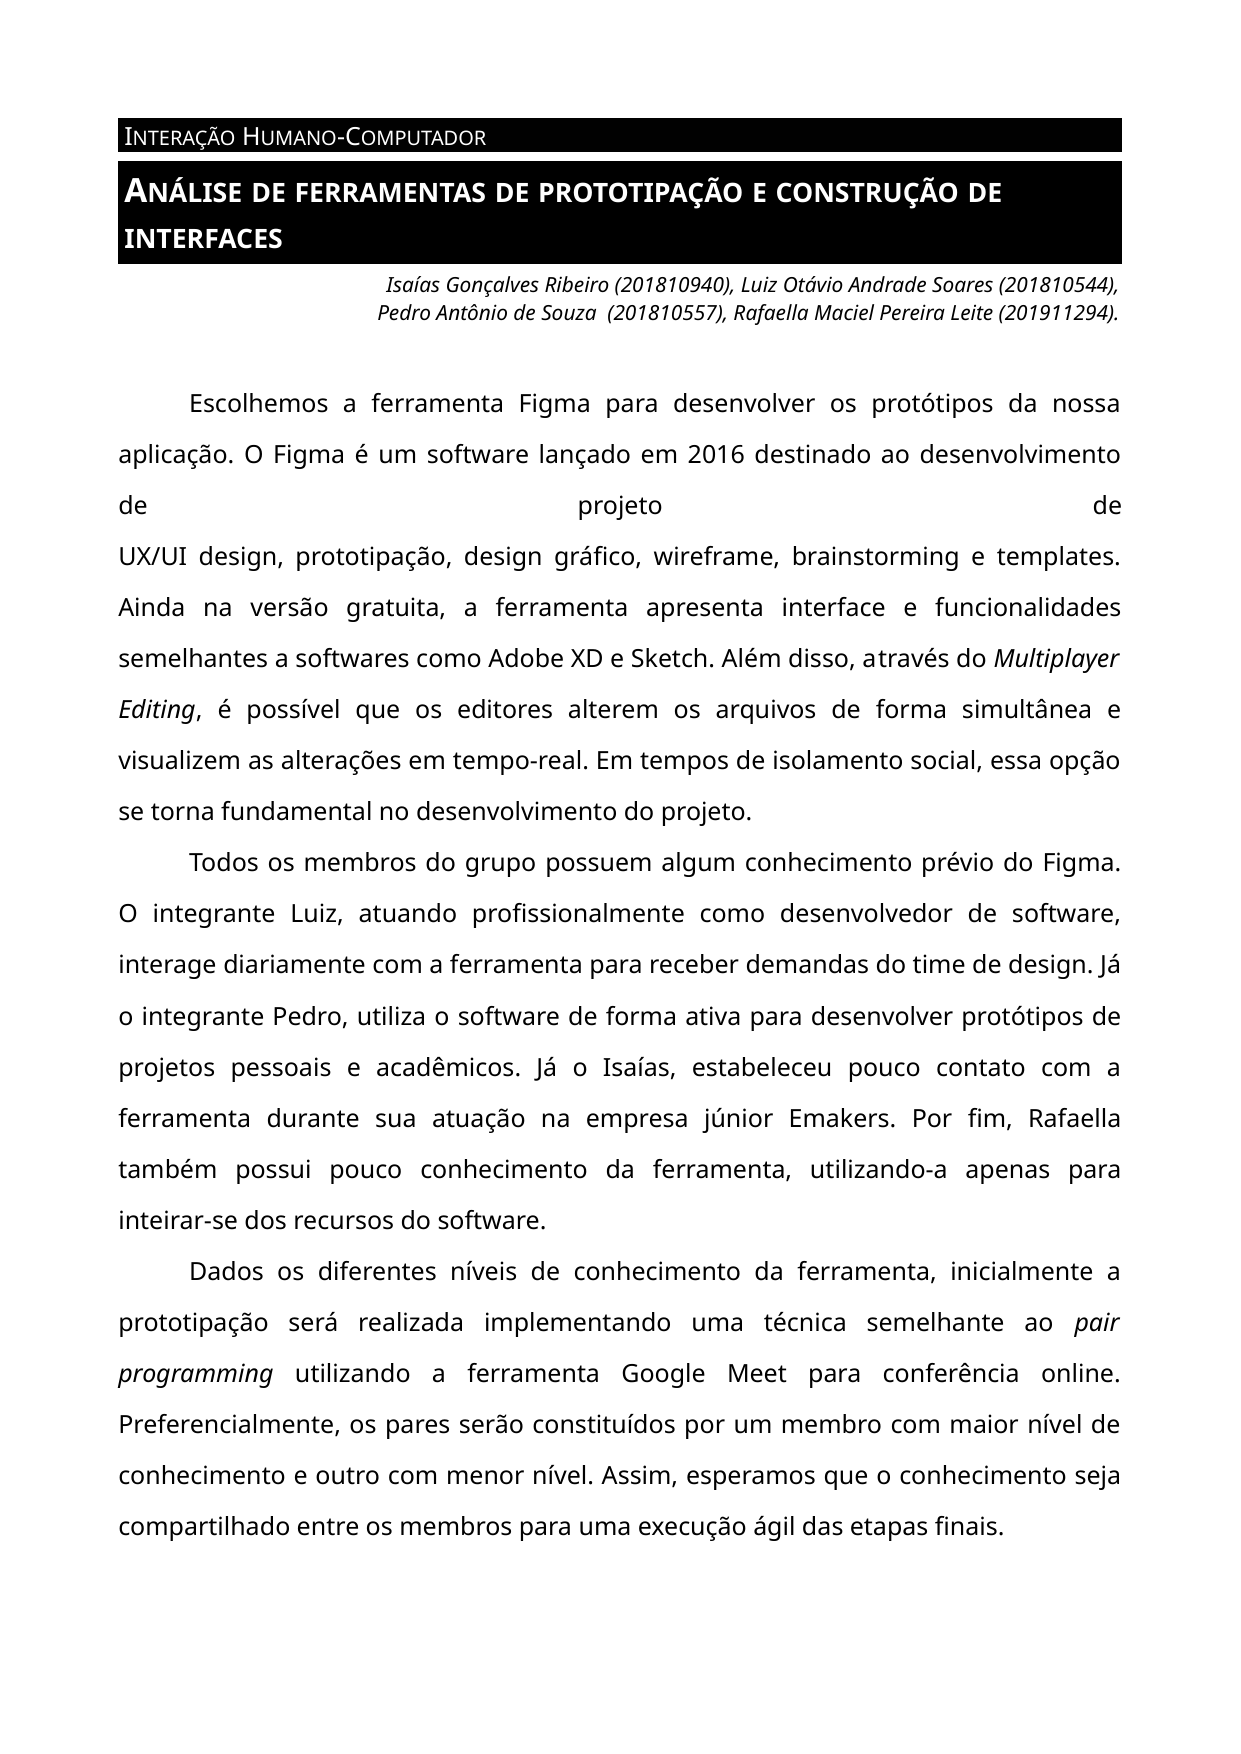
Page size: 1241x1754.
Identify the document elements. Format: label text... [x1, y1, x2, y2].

text Todos os membros do grupo possuem algum conhecimento prévio do Figma. O integrante Luiz, atuando profissionalmente como desenvolvedor de software, interage diariamente com a ferramenta para receber demandas do time de design. Já o integrante Pedro, utiliza o software de forma ativa para desenvolver protótipos de projetos pessoais e acadêmicos. Já o Isaías, estabeleceu pouco contato com a ferramenta durante sua atuação na empresa júnior Emakers. Por fim, Rafaella também possui pouco conhecimento da ferramenta, utilizando-a apenas para inteirar-se dos recursos do software. [118, 845, 1122, 1236]
text Interação Humano-Computador [118, 118, 1122, 152]
text Análise de ferramentas de prototipação e construção de interfaces [118, 161, 1122, 264]
text Dados os diferentes níveis de conhecimento da ferramenta, inicialmente a prototipação será realizada implementando uma técnica semelhante ao pair programming utilizando a ferramenta Google Meet para conferência online. Preferencialmente, os pares serão constituídos por um membro com maior nível de conhecimento e outro com menor nível. Assim, esperamos que o conhecimento seja compartilhado entre os membros para uma execução ágil das etapas finais. [118, 1253, 1122, 1543]
text Isaías Gonçalves Ribeiro (201810940), Luiz Otávio Andrade Soares (201810544), [118, 270, 1122, 298]
text Escolhemos a ferramenta Figma para desenvolver os protótipos da nossa aplicação. O Figma é um software lançado em 2016 destinado ao desenvolvimento de projeto de UX/UI design, prototipação, design gráfico, wireframe, brainstorming e templates. Ainda na versão gratuita, a ferramenta apresenta interface e funcionalidades semelhantes a softwares como Adobe XD e Sketch. Além disso, através do Multiplayer Editing, é possível que os editores alterem os arquivos de forma simultânea e visualizem as alterações em tempo-real. Em tempos de isolamento social, essa opção se torna fundamental no desenvolvimento do projeto. [118, 386, 1122, 828]
text Pedro Antônio de Souza (201810557), Rafaella Maciel Pereira Leite (201911294). [118, 298, 1122, 327]
